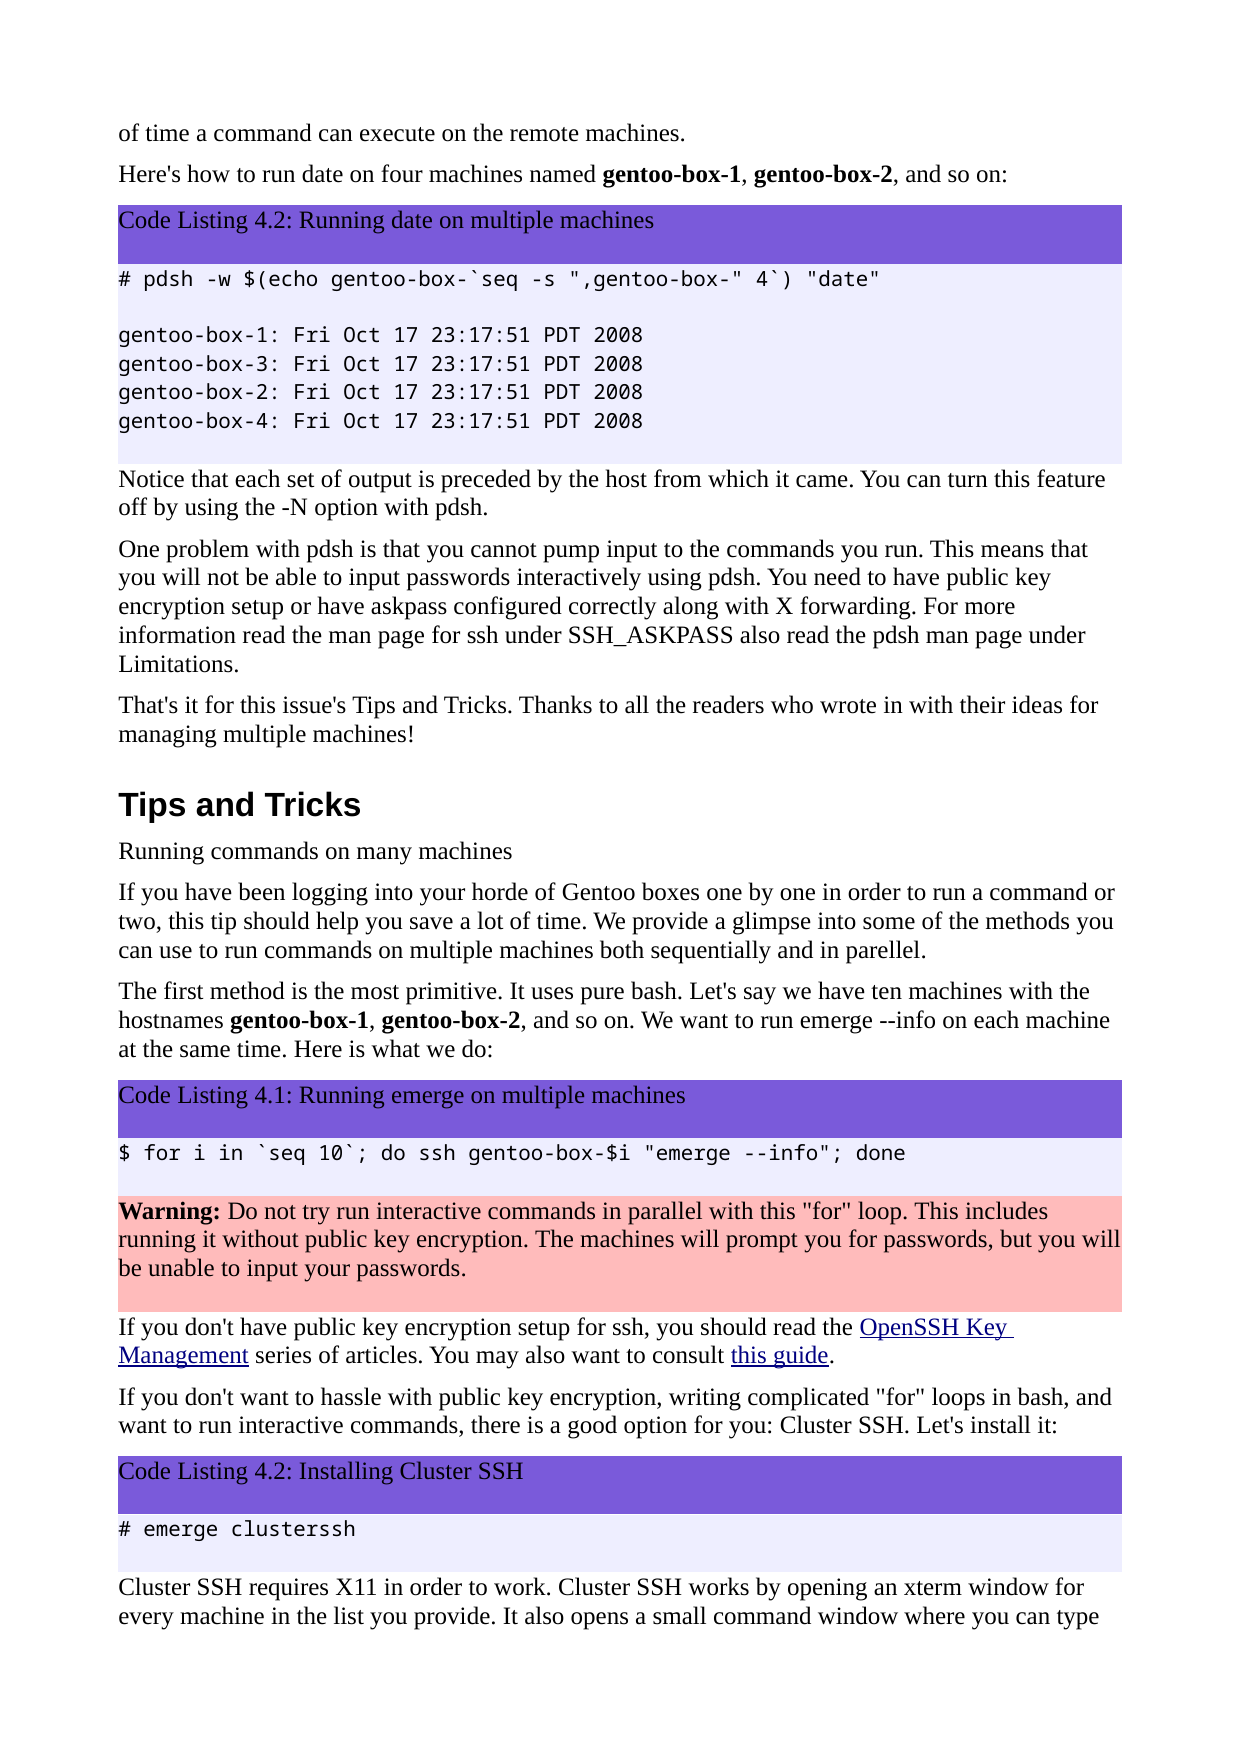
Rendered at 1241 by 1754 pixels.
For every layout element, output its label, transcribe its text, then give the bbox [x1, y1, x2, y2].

text If you have been logging into your horde of Gentoo boxes one by one in order to run a command or two, this tip should help you save a lot of time. We provide a glimpse into some of the methods you can use to run commands on multiple machines both sequentially and in parellel. [118, 877, 1122, 964]
text Running commands on many machines [118, 836, 1122, 865]
text If you don't have public key encryption setup for ssh, you should read the OpenSSH Key Management series of articles. You may also want to consult this guide. [118, 1312, 1122, 1369]
text One problem with pdsh is that you cannot pump input to the commands you run. This means that you will not be able to input passwords interactively using pdsh. You need to have public key encryption setup or have askpass configured correctly along with X forwarding. For more information read the man page for ssh under SSH_ASKPASS also read the pdsh man page under Limitations. [118, 534, 1122, 677]
table_cell # emerge clusterssh [118, 1515, 1122, 1572]
table_header Code Listing 4.2: Installing Cluster SSH [118, 1456, 1122, 1514]
table_header Code Listing 4.1: Running emerge on multiple machines [118, 1080, 1122, 1138]
table_cell # pdsh -w $(echo gentoo-box-`seq -s ",gentoo-box-" 4`) "date" gentoo-box-1: Fri Oct 17 23:17:51 PDT 2008 gentoo-box-3: Fri Oct 17 23:17:51 PDT 2008 gentoo-box-2: Fri Oct 17 23:17:51 PDT 2008 gentoo-box-4: Fri Oct 17 23:17:51 PDT 2008 [118, 264, 1122, 464]
text Notice that each set of output is preceded by the host from which it came. You can turn this feature off by using the -N option with pdsh. [118, 464, 1122, 521]
text If you don't want to hassle with public key encryption, writing complicated "for" loops in bash, and want to run interactive commands, there is a good option for you: Cluster SSH. Let's install it: [118, 1382, 1122, 1439]
text Cluster SSH requires X11 in order to work. Cluster SSH works by opening an xterm window for every machine in the list you provide. It also opens a small command window where you can type [118, 1572, 1122, 1630]
text That's it for this issue's Tips and Tricks. Thanks to all the readers who wrote in with their ideas for managing multiple machines! [118, 690, 1122, 747]
table_header Warning: Do not try run interactive commands in parallel with this "for" loop. This includes running it without public key encryption. The machines will prompt you for passwords, but you will be unable to input your passwords. [118, 1196, 1122, 1312]
text Here's how to run date on four machines named gentoo-box-1, gentoo-box-2, and so on: [118, 159, 1122, 188]
table_cell $ for i in `seq 10`; do ssh gentoo-box-$i "emerge --info"; done [118, 1138, 1122, 1196]
subtitle Tips and Tricks [118, 785, 1122, 824]
text The first method is the most primitive. It uses pure bash. Let's say we have ten machines with the hostnames gentoo-box-1, gentoo-box-2, and so on. We want to run emerge --info on each machine at the same time. Here is what we do: [118, 976, 1122, 1062]
table_header Code Listing 4.2: Running date on multiple machines [118, 205, 1122, 264]
text of time a command can execute on the remote machines. [118, 118, 1122, 147]
